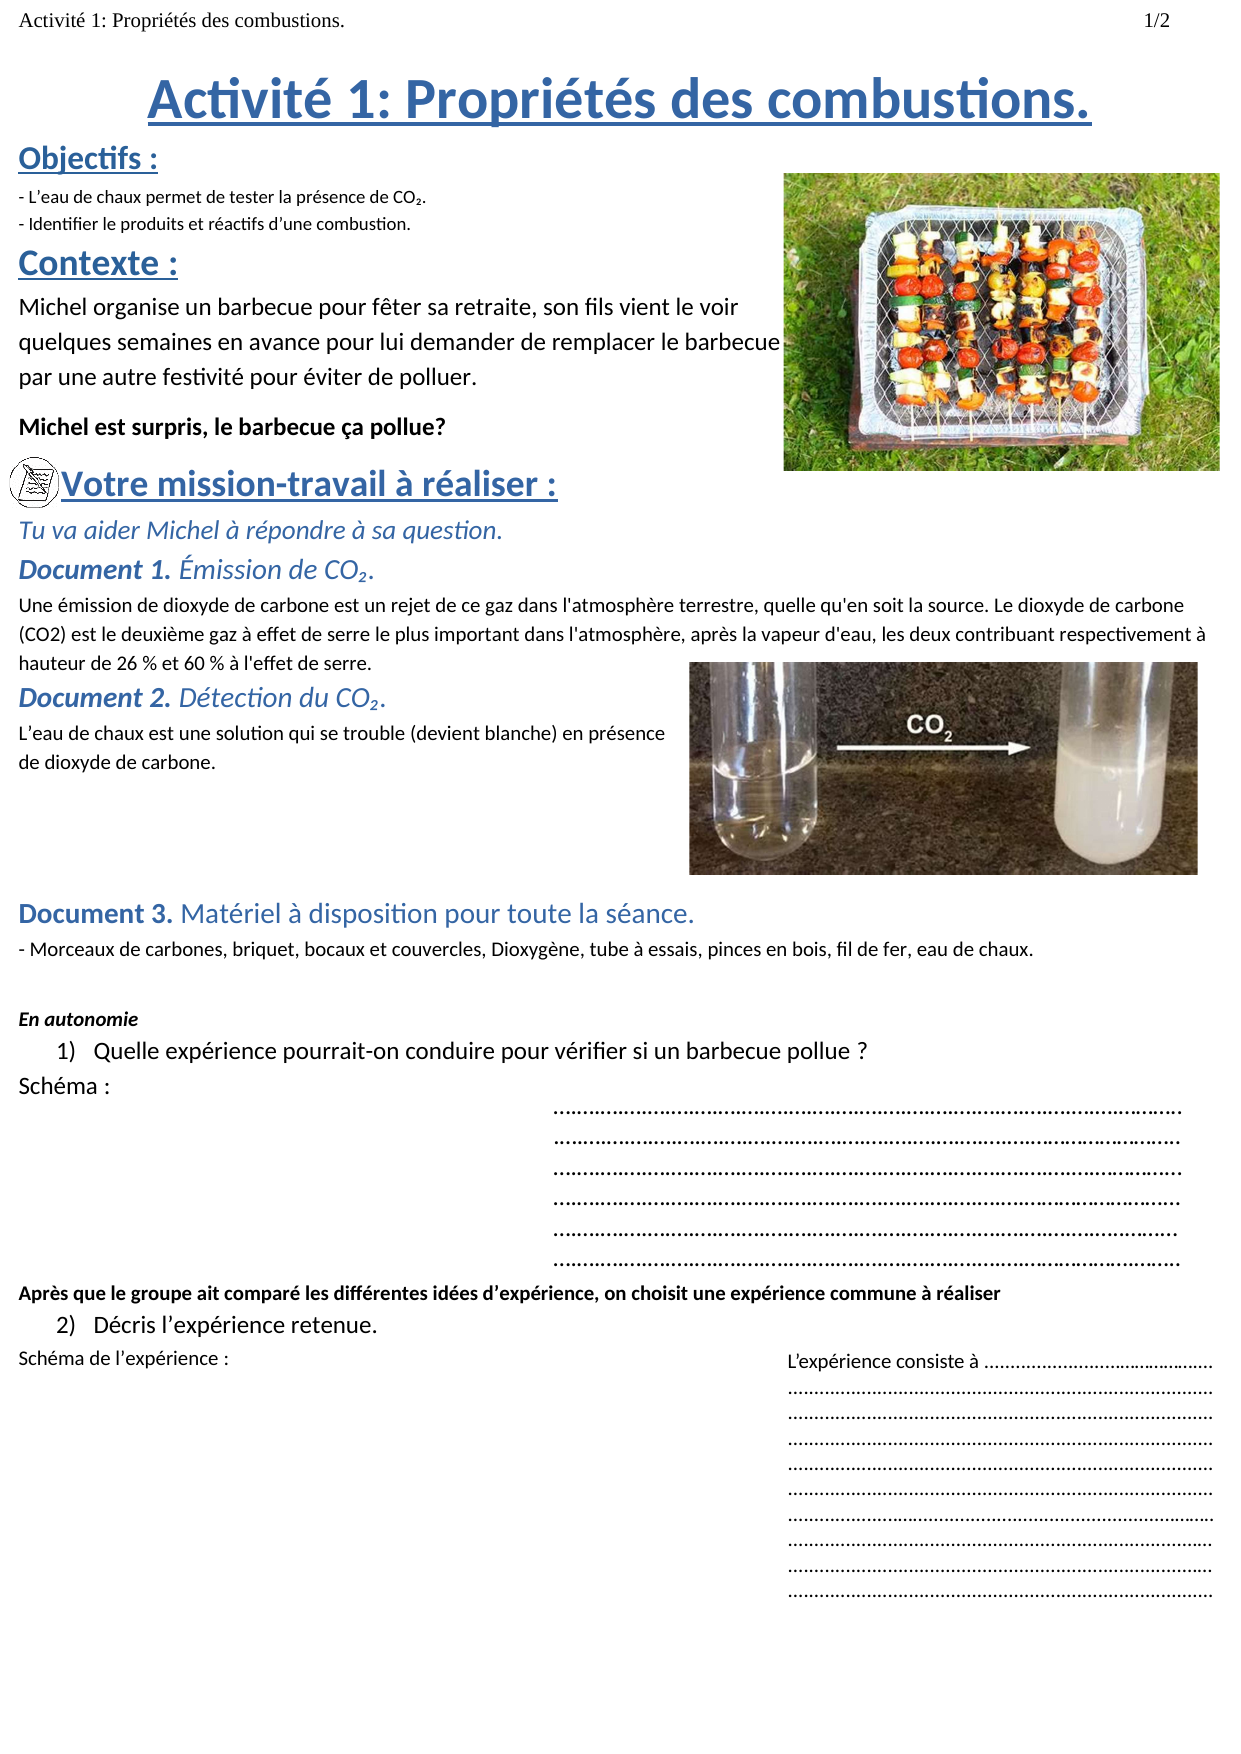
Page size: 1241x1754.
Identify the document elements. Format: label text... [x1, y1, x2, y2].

text Une émission de dioxyde de carbone est un rejet de ce gaz dans l'atmosphère terrestre, quelle qu'en soit la source. Le dioxyde de carbone (CO2) est le deuxième gaz à effet de serre le plus important dans l'atmosphère, après la vapeur d'eau, les deux contribuant respectivement à hauteur de 26 % et 60 % à l'effet de serre. [18, 592, 1221, 676]
list Décris l’expérience retenue. [56, 1310, 1221, 1340]
text - Identifier le produits et réactifs d’une combustion. [18, 212, 783, 235]
text Document 1. Émission de CO₂. [18, 551, 1221, 587]
text Schéma de l’expérience : [18, 1345, 1221, 1370]
text L’eau de chaux est une solution qui se trouble (devient blanche) en présence de dioxyde de carbone. [18, 720, 689, 775]
title Activité 1: Propriétés des combustions. [18, 62, 1221, 133]
picture [783, 173, 1220, 471]
text Document 2. Détection du CO₂. [18, 679, 689, 715]
text Après que le groupe ait comparé les différentes idées d’expérience, on choisit une expérience commune à réaliser [18, 1281, 1221, 1306]
text Objectifs : [18, 133, 1221, 179]
text Tu va aider Michel à répondre à sa question. [18, 513, 1221, 546]
text Michel organise un barbecue pour fêter sa retraite, son fils vient le voir quelques semaines en avance pour lui demander de remplacer le barbecue par une autre festivité pour éviter de polluer. [18, 291, 783, 392]
text Contexte : [18, 238, 783, 284]
text - L’eau de chaux permet de tester la présence de CO₂. [18, 186, 783, 209]
text Document 3. Matériel à disposition pour toute la séance. [18, 895, 1221, 931]
text Schéma : [18, 1071, 1221, 1101]
picture [689, 662, 1198, 875]
text En autonomie [18, 1006, 1221, 1032]
list Quelle expérience pourrait-on conduire pour vérifier si un barbecue pollue ? [56, 1036, 1221, 1066]
text Votre mission-travail à réaliser : [59, 460, 1221, 506]
text [1198, 679, 1221, 715]
picture [9, 457, 59, 508]
text Michel est surpris, le barbecue ça pollue? [18, 411, 783, 441]
text - Morceaux de carbones, briquet, bocaux et couvercles, Dioxygène, tube à essais, pinces en bois, fil de fer, eau de chaux. [18, 936, 1221, 962]
